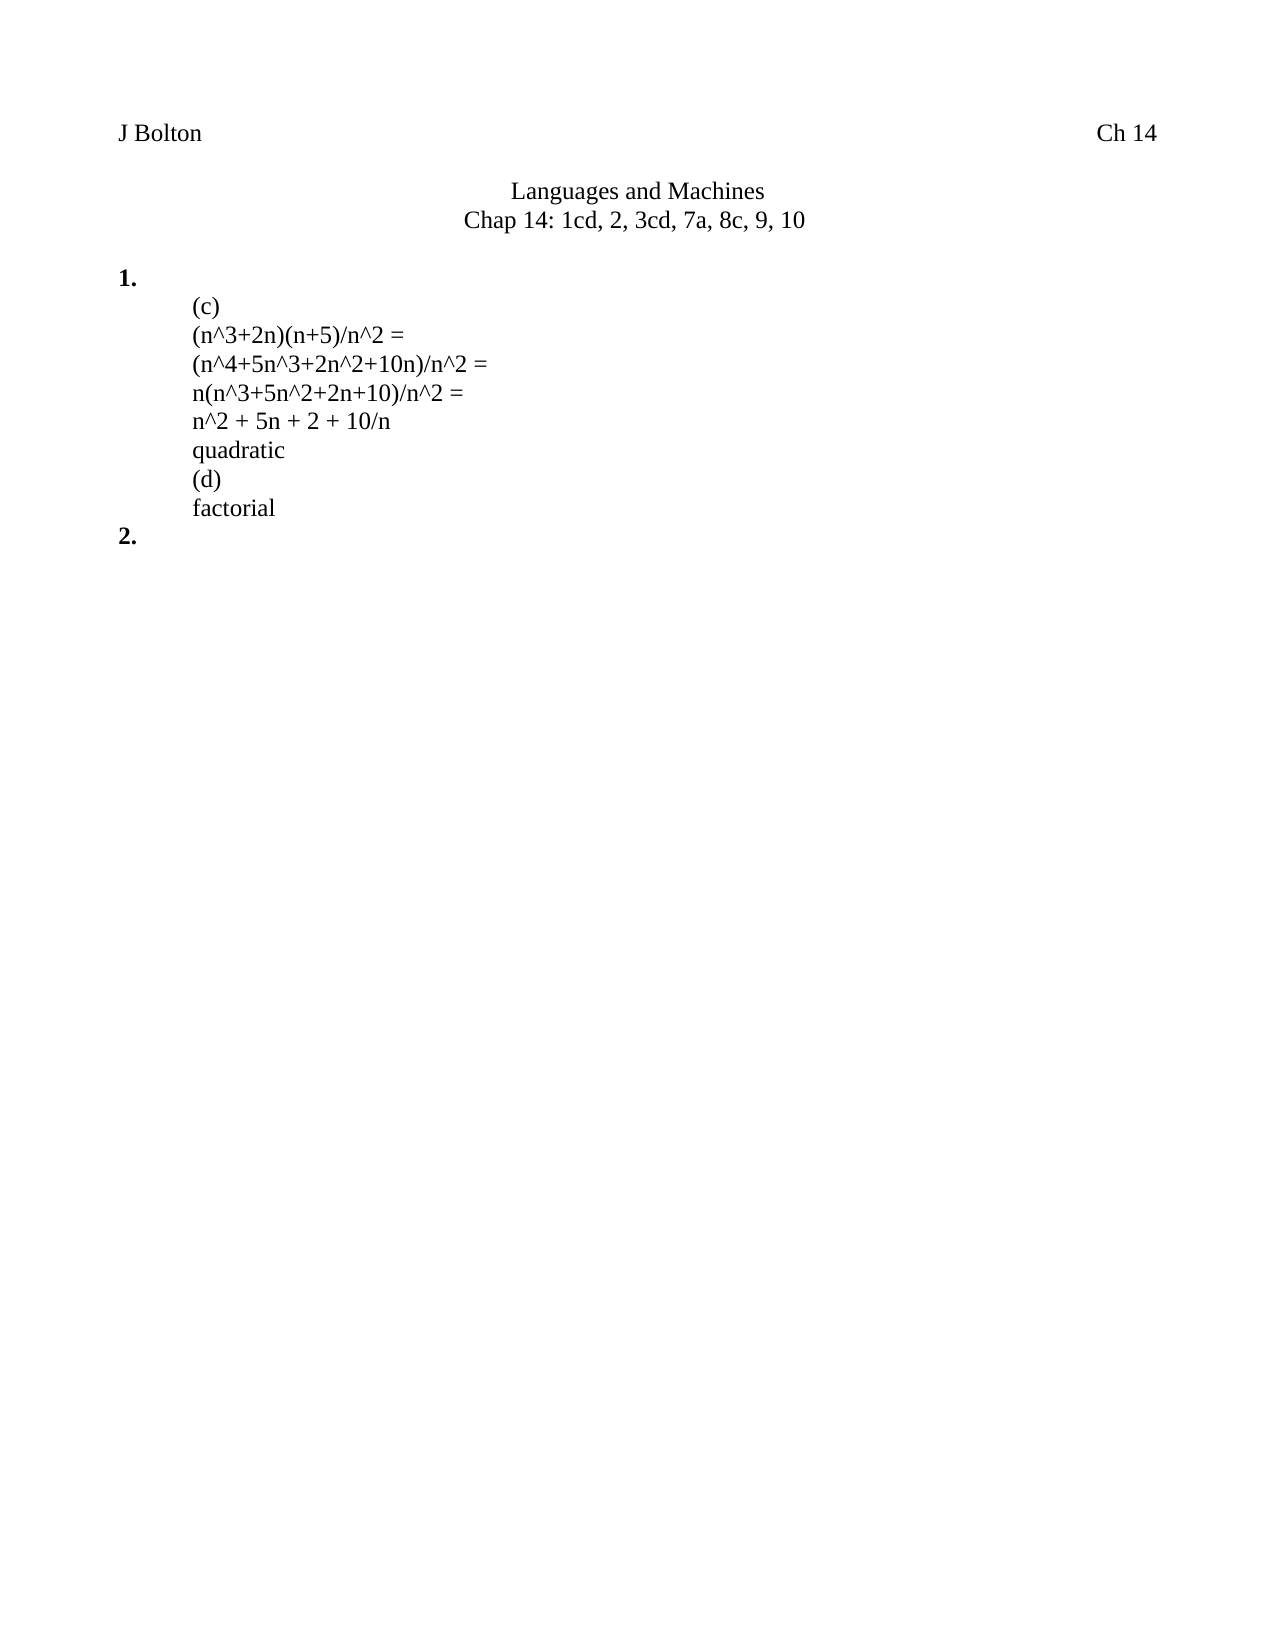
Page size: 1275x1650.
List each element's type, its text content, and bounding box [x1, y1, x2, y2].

text 1. [118, 263, 1157, 291]
text (d) [192, 464, 1157, 493]
text quadratic [192, 435, 1157, 464]
text (c) [192, 291, 1157, 320]
text (n^4+5n^3+2n^2+10n)/n^2 = [192, 349, 1157, 378]
text Languages and Machines [118, 176, 1157, 205]
text factorial [192, 493, 1157, 521]
text n(n^3+5n^2+2n+10)/n^2 = [192, 378, 1157, 406]
text 2. [118, 521, 1157, 550]
text Chap 14: 1cd, 2, 3cd, 7a, 8c, 9, 10 [118, 205, 1157, 234]
text n^2 + 5n + 2 + 10/n [192, 406, 1157, 435]
text (n^3+2n)(n+5)/n^2 = [192, 320, 1157, 349]
